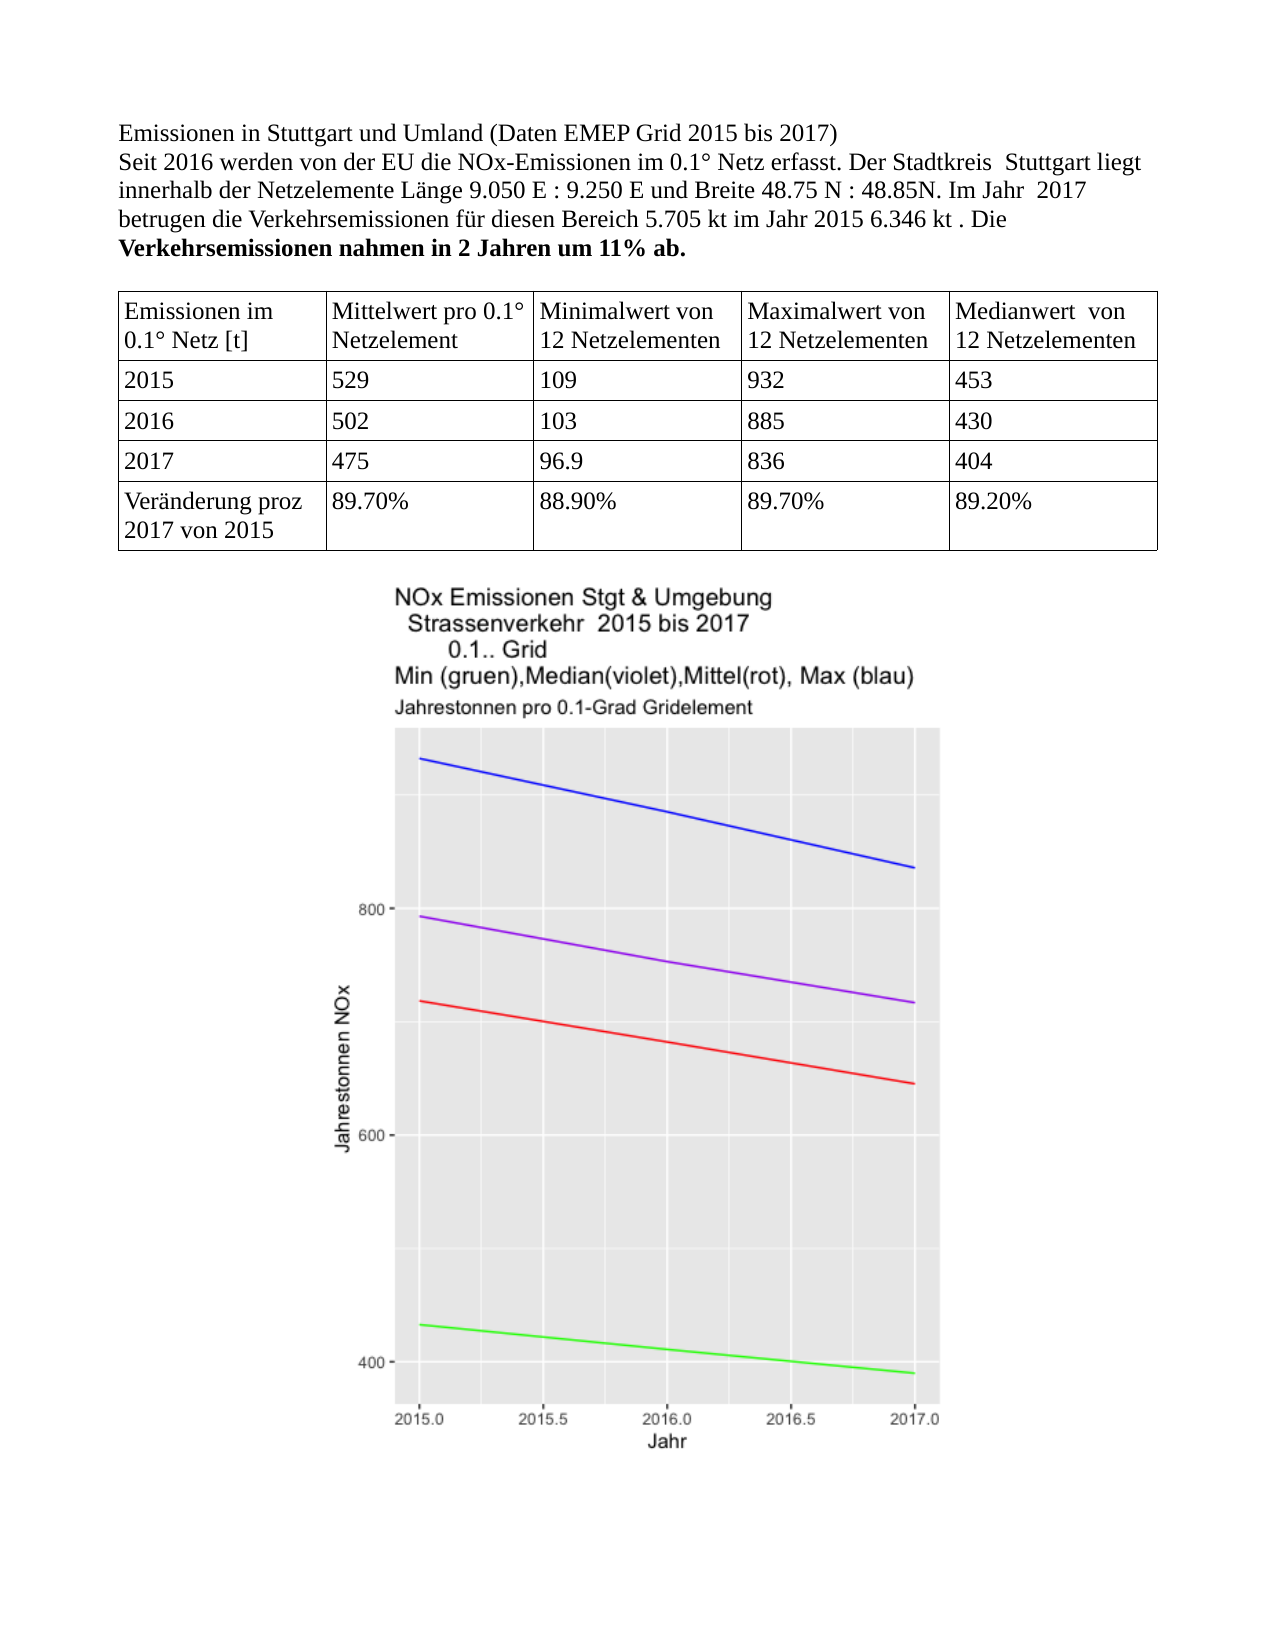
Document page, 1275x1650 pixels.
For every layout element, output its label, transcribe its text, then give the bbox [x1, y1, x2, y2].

table_cell 885 [742, 401, 949, 440]
table_header Minimalwert von 12 Netzelementen [534, 292, 741, 360]
table_cell 475 [327, 441, 533, 481]
table_cell 502 [327, 401, 533, 440]
table_cell 2015 [119, 361, 326, 400]
table_header Mittelwert pro 0.1° Netzelement [327, 292, 533, 360]
table_cell 453 [950, 361, 1157, 400]
table_cell 932 [742, 361, 949, 400]
table_cell 89,20% [950, 482, 1157, 550]
table_cell Veränderung proz 2017 von 2015 [119, 482, 326, 550]
table_cell 88,90% [534, 482, 741, 550]
table_cell 96,9 [534, 441, 741, 481]
picture [325, 578, 950, 1462]
table_header Medianwert von 12 Netzelementen [950, 292, 1157, 360]
table_cell 404 [950, 441, 1157, 481]
table_header Emissionen im 0.1° Netz [t] [119, 292, 326, 360]
table_cell 836 [742, 441, 949, 481]
table_cell 103 [534, 401, 741, 440]
table_cell 2016 [119, 401, 326, 440]
table_cell 109 [534, 361, 741, 400]
table_cell 430 [950, 401, 1157, 440]
text Seit 2016 werden von der EU die NOx-Emissionen im 0.1° Netz erfasst. Der Stadtkreis Stuttgart liegt innerhalb der Netzelemente Länge 9.050 E : 9.250 E und Breite 48.75 N : 48.85N. Im Jahr 2017 betrugen die Verkehrsemissionen für diesen Bereich 5.705 kt im Jahr 2015 6.346 kt . Die Verkehrsemissionen nahmen in 2 Jahren um 11% ab. [118, 147, 1157, 262]
table_cell 2017 [119, 441, 326, 481]
table_cell 529 [327, 361, 533, 400]
table_cell 89,70% [327, 482, 533, 550]
table_header Maximalwert von 12 Netzelementen [742, 292, 949, 360]
text Emissionen in Stuttgart und Umland (Daten EMEP Grid 2015 bis 2017) [118, 118, 1157, 147]
table_cell 89,70% [742, 482, 949, 550]
